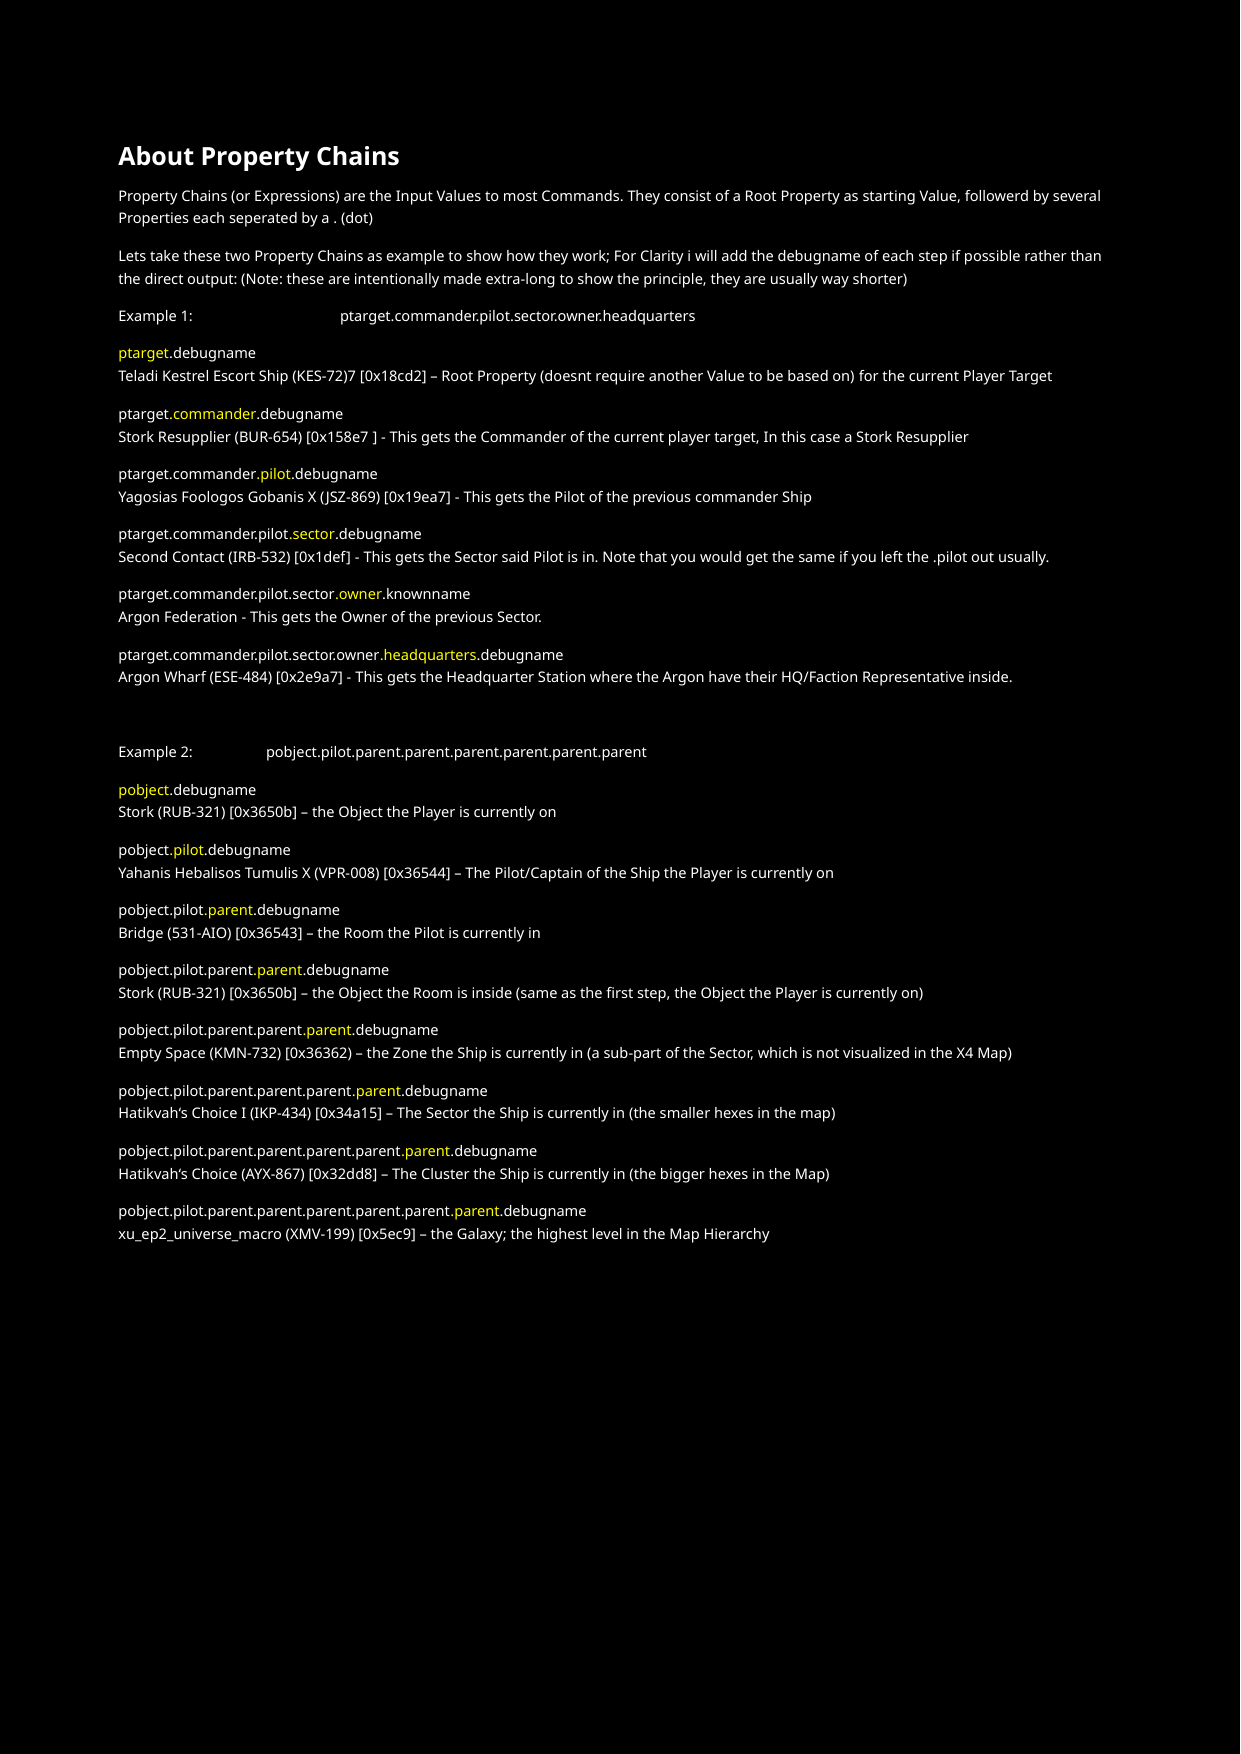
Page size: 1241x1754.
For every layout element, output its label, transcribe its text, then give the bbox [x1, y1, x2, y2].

text ptarget.commander.pilot.sector.owner.headquarters.debugname Argon Wharf (ESE-484) [0x2e9a7] - This gets the Headquarter Station where the Argon have their HQ/Faction Representative inside. [118, 644, 1122, 687]
text ptarget.commander.debugname Stork Resupplier (BUR-654) [0x158e7 ] - This gets the Commander of the current player target, In this case a Stork Resupplier [118, 403, 1122, 446]
text Example 2: pobject.pilot.parent.parent.parent.parent.parent.parent [118, 742, 1122, 762]
text ptarget.commander.pilot.sector.debugname Second Contact (IRB-532) [0x1def] - This gets the Sector said Pilot is in. Note that you would get the same if you left the .pilot out usually. [118, 524, 1122, 567]
text pobject.pilot.debugname Yahanis Hebalisos Tumulis X (VPR-008) [0x36544] – The Pilot/Captain of the Ship the Player is currently on [118, 839, 1122, 882]
text pobject.pilot.parent.parent.parent.parent.parent.parent.debugname xu_ep2_universe_macro (XMV-199) [0x5ec9] – the Galaxy; the highest level in the Map Hierarchy [118, 1201, 1122, 1243]
text Lets take these two Property Chains as example to show how they work; For Clarity i will add the debugname of each step if possible rather than the direct output: (Note: these are intentionally made extra-long to show the principle, they are usually way shorter) [118, 246, 1122, 288]
text Property Chains (or Expressions) are the Input Values to most Commands. They consist of a Root Property as starting Value, followerd by several Properties each seperated by a . (dot) [118, 186, 1122, 228]
text ptarget.commander.pilot.sector.owner.knownname Argon Federation - This gets the Owner of the previous Sector. [118, 584, 1122, 627]
text pobject.pilot.parent.parent.parent.parent.debugname Hatikvah‘s Choice I (IKP-434) [0x34a15] – The Sector the Ship is currently in (the smaller hexes in the map) [118, 1080, 1122, 1123]
text pobject.pilot.parent.parent.parent.parent.parent.debugname Hatikvah‘s Choice (AYX-867) [0x32dd8] – The Cluster the Ship is currently in (the bigger hexes in the Map) [118, 1141, 1122, 1183]
text Example 1: ptarget.commander.pilot.sector.owner.headquarters [118, 306, 1122, 326]
text pobject.pilot.parent.parent.debugname Stork (RUB-321) [0x3650b] – the Object the Room is inside (same as the first step, the Object the Player is currently on) [118, 960, 1122, 1003]
text ptarget.commander.pilot.debugname Yagosias Foologos Gobanis X (JSZ-869) [0x19ea7] - This gets the Pilot of the previous commander Ship [118, 464, 1122, 506]
text pobject.debugname Stork (RUB-321) [0x3650b] – the Object the Player is currently on [118, 779, 1122, 822]
text pobject.pilot.parent.debugname Bridge (531-AIO) [0x36543] – the Room the Pilot is currently in [118, 900, 1122, 942]
text pobject.pilot.parent.parent.parent.debugname Empty Space (KMN-732) [0x36362) – the Zone the Ship is currently in (a sub-part of the Sector, which is not visualized in the X4 Map) [118, 1020, 1122, 1063]
text ptarget.debugname Teladi Kestrel Escort Ship (KES-72)7 [0x18cd2] – Root Property (doesnt require another Value to be based on) for the current Player Target [118, 343, 1122, 386]
subtitle About Property Chains [118, 139, 1122, 173]
